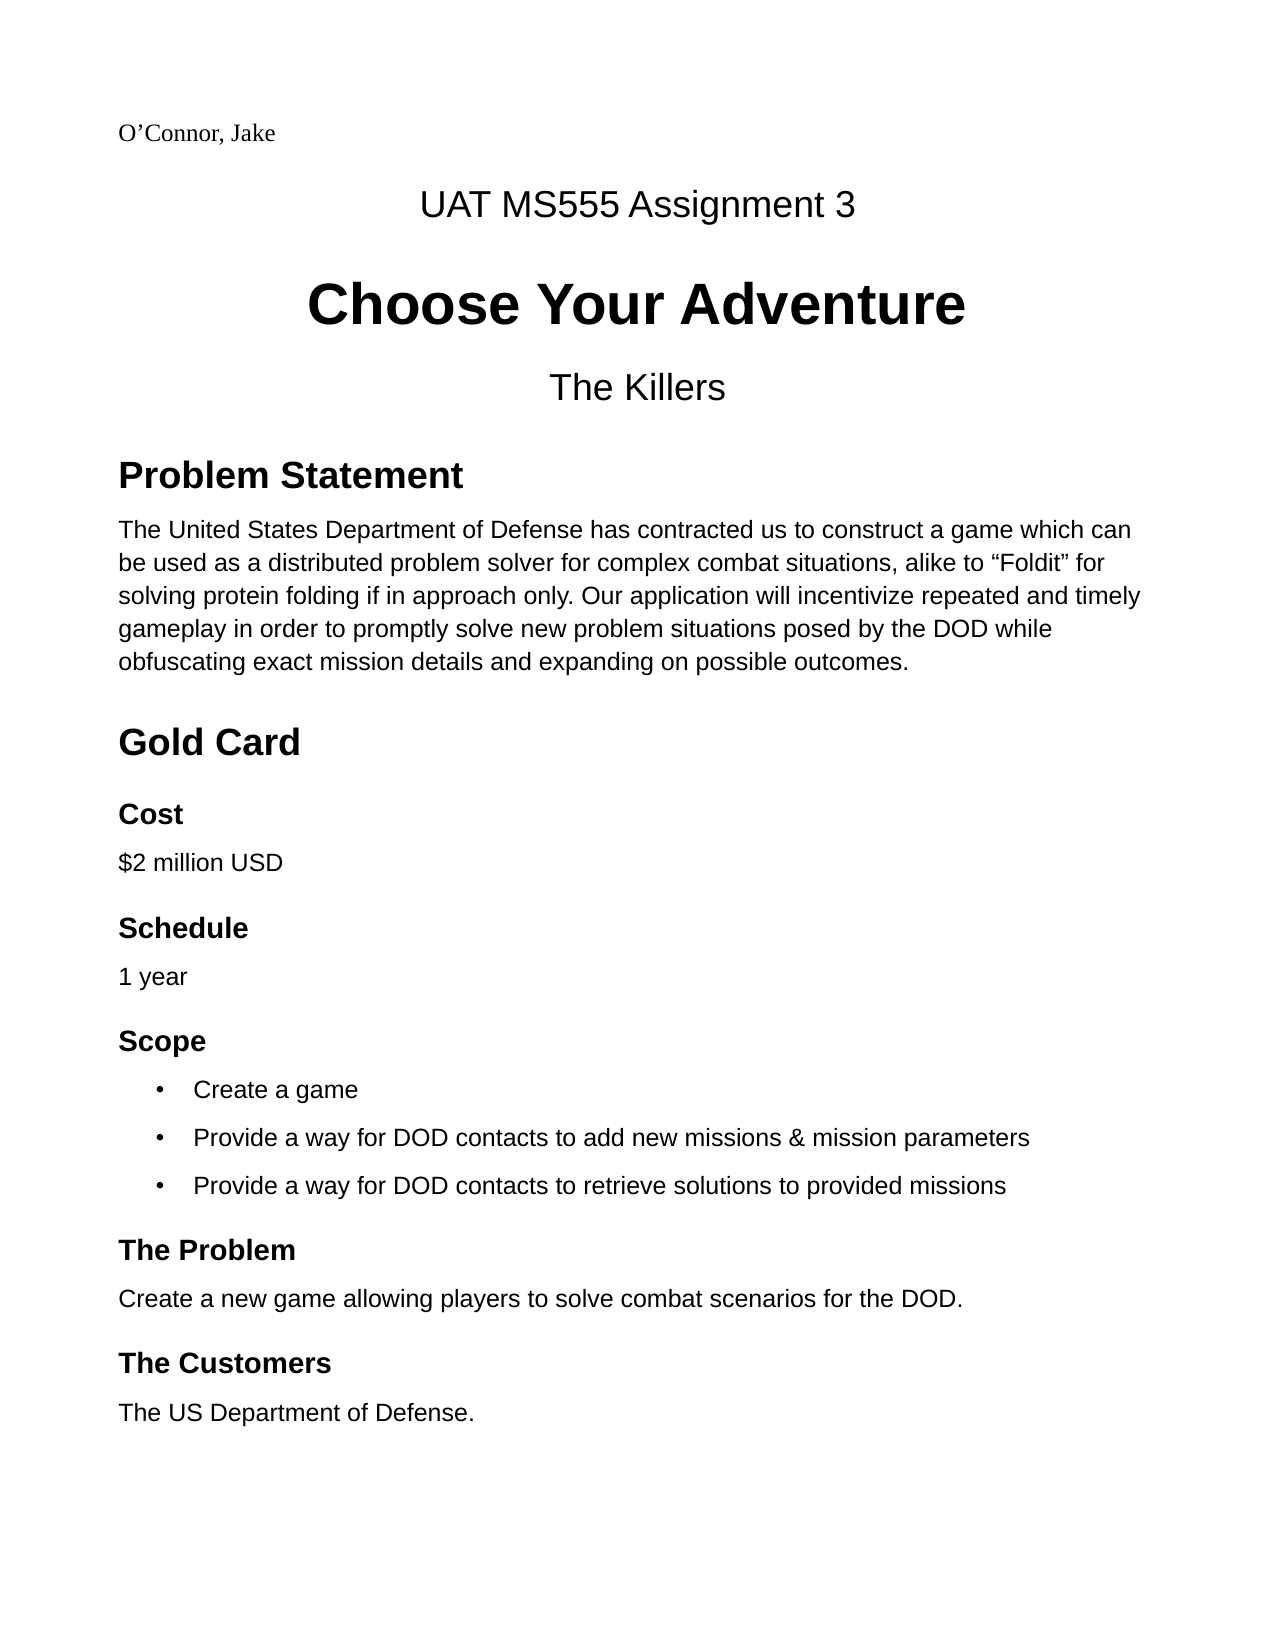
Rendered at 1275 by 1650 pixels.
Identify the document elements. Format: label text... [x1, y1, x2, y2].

text The United States Department of Defense has contracted us to construct a game which can be used as a distributed problem solver for complex combat situations, alike to “Foldit” for solving protein folding if in approach only. Our application will incentivize repeated and timely gameplay in order to promptly solve new problem situations posed by the DOD while obfuscating exact mission details and expanding on possible outcomes. [118, 515, 1157, 676]
subtitle The Customers [118, 1346, 1157, 1380]
subtitle Scope [118, 1024, 1157, 1058]
text 1 year [118, 962, 1157, 991]
title Choose Your Adventure [118, 270, 1157, 337]
subtitle UAT MS555 Assignment 3 [118, 183, 1157, 226]
subtitle Schedule [118, 911, 1157, 944]
subtitle The Killers [118, 366, 1157, 409]
text The US Department of Defense. [118, 1398, 1157, 1426]
text Create a new game allowing players to solve combat scenarios for the DOD. [118, 1284, 1157, 1313]
subtitle Gold Card [118, 720, 1157, 763]
subtitle Cost [118, 797, 1157, 831]
list Create a game [156, 1075, 1157, 1104]
list Provide a way for DOD contacts to add new missions & mission parameters [156, 1123, 1157, 1152]
subtitle The Problem [118, 1233, 1157, 1267]
subtitle Problem Statement [118, 453, 1157, 496]
list Provide a way for DOD contacts to retrieve solutions to provided missions [156, 1171, 1157, 1199]
text $2 million USD [118, 848, 1157, 877]
